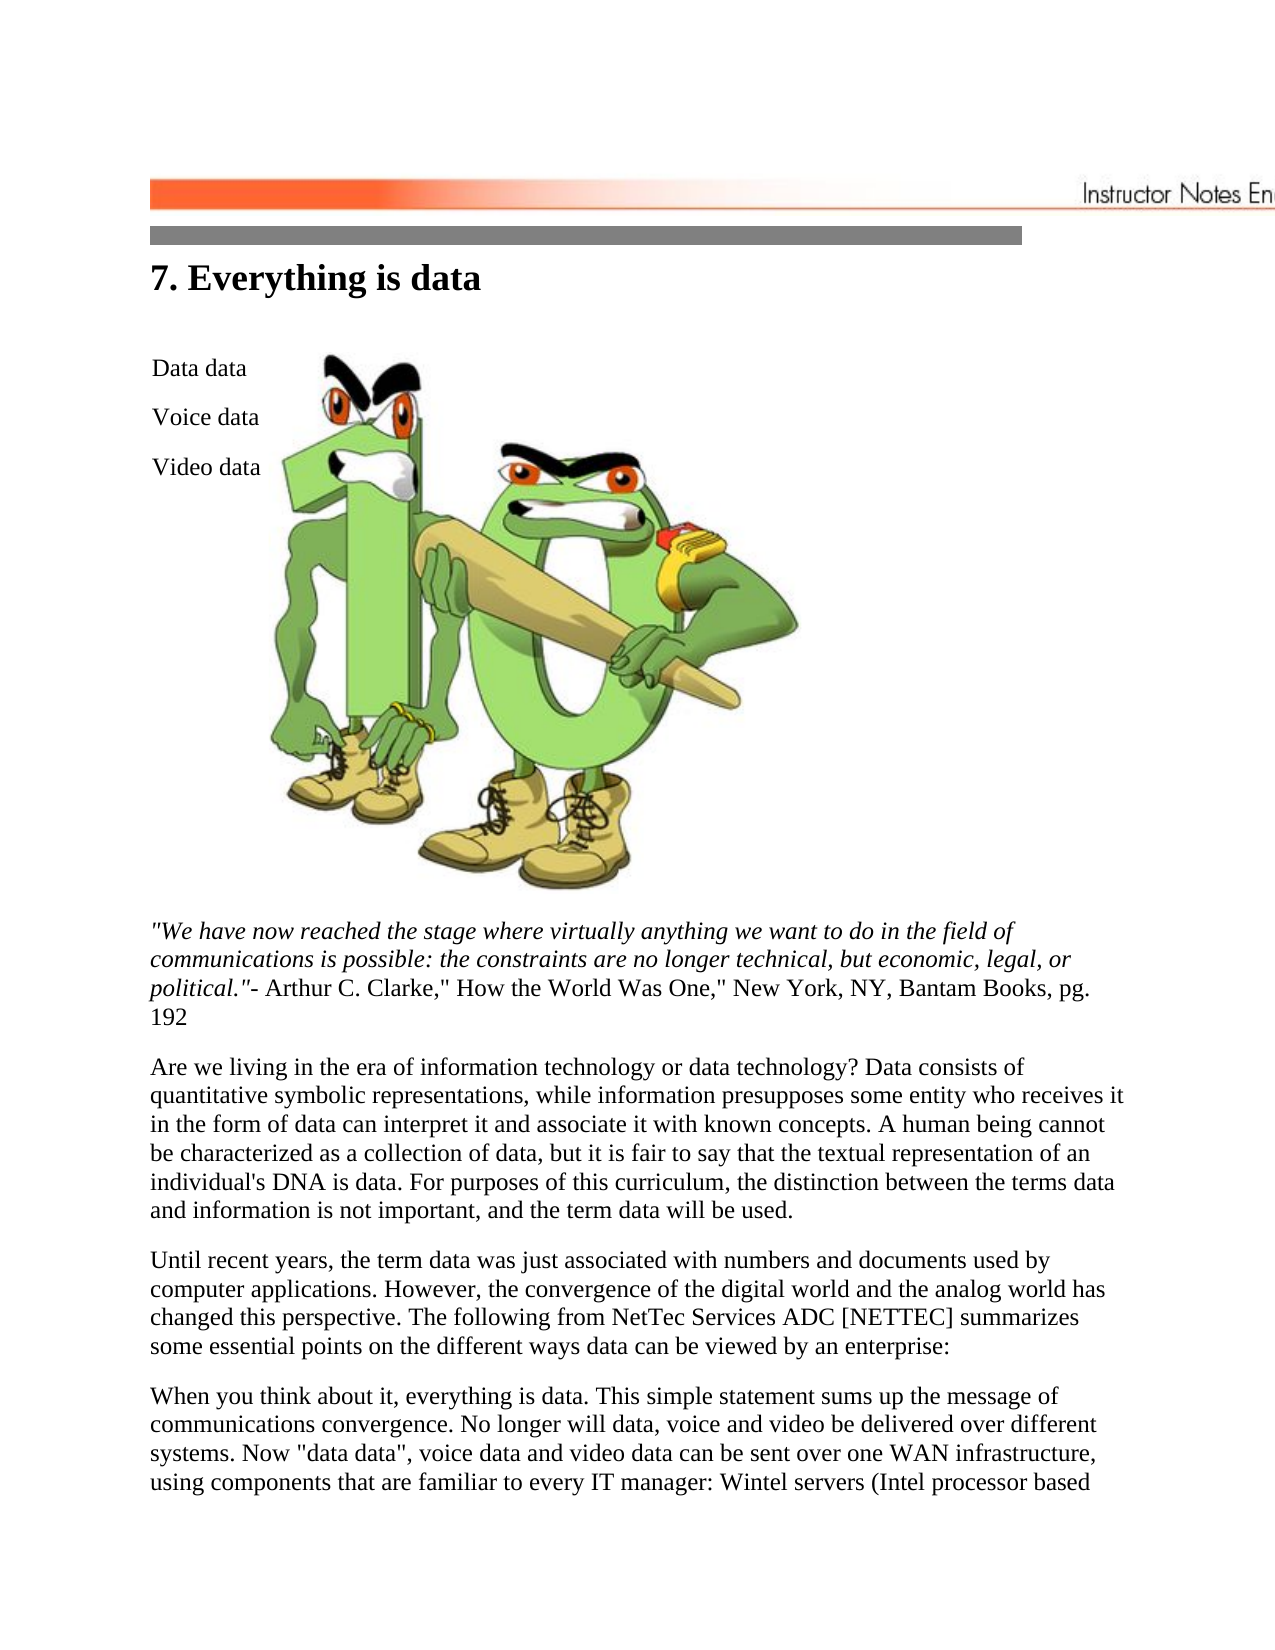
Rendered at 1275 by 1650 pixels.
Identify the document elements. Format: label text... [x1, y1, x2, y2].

text "We have now reached the stage where virtually anything we want to do in the field of communications is possible: the constraints are no longer technical, but economic, legal, or political."- Arthur C. Clarke," How the World Was One," New York, NY, Bantam Books, pg. 192 [150, 916, 1125, 1031]
subtitle 7. Everything is data [150, 255, 1125, 298]
text Are we living in the era of information technology or data technology? Data consists of quantitative symbolic representations, while information presupposes some entity who receives it in the form of data can interpret it and associate it with known concepts. A human being cannot be characterized as a collection of data, but it is fair to say that the textual representation of an individual's DNA is data. For purposes of this curriculum, the distinction between the terms data and information is not important, and the term data will be used. [150, 1052, 1125, 1224]
text When you think about it, everything is data. This simple statement sums up the message of communications convergence. No longer will data, voice and video be delivered over different systems. Now "data data", voice data and video data can be sent over one WAN infrastructure, using components that are familiar to every IT manager: Wintel servers (Intel processor based [150, 1381, 1125, 1496]
text Until recent years, the term data was just associated with numbers and documents used by computer applications. However, the convergence of the digital world and the analog world has changed this perspective. The following from NetTec Services ADC [NETTEC] summarizes some essential points on the different ways data can be viewed by an enterprise: [150, 1245, 1125, 1360]
table_header [267, 309, 812, 341]
table_cell Data data Voice data Video data [150, 341, 267, 905]
table_header [150, 309, 267, 341]
table_cell [267, 341, 812, 905]
